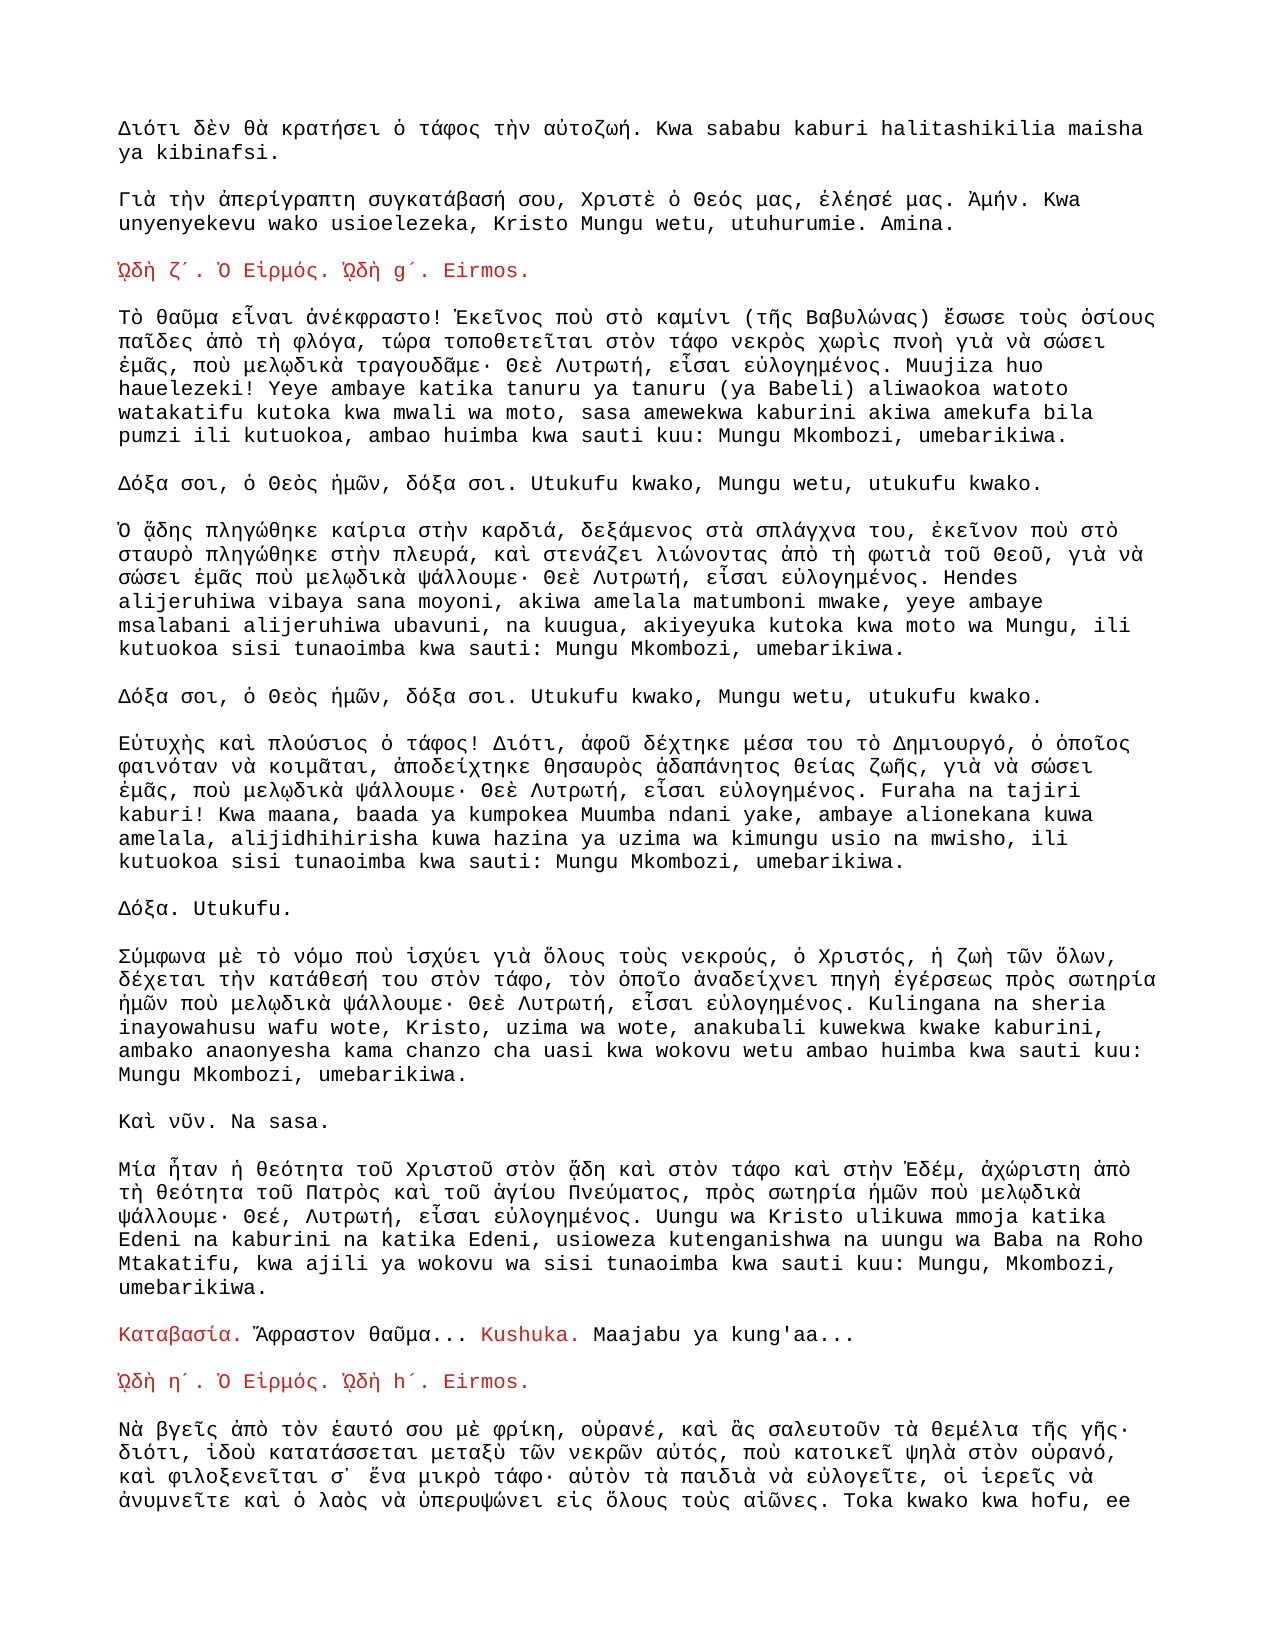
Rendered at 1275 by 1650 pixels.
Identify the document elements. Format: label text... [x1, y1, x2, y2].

text Σύμφωνα μὲ τὸ νόμο ποὺ ἰσχύει γιὰ ὅλους τοὺς νεκρούς, ὁ Χριστός, ἡ ζωὴ τῶν ὅλων, δέχεται τὴν κατάθεσή του στὸν τάφο, τὸν ὁποῖο ἀναδείχνει πηγὴ ἐγέρσεως πρὸς σωτηρία ἡμῶν ποὺ μελῳδικὰ ψάλλουμε· Θεὲ Λυτρωτή, εἶσαι εὐλογημένος. Kulingana na sheria inayowahusu wafu wote, Kristo, uzima wa wote, anakubali kuwekwa kwake kaburini, ambako anaonyesha kama chanzo cha uasi kwa wokovu wetu ambao huimba kwa sauti kuu: Mungu Mkombozi, umebarikiwa. [118, 946, 1157, 1088]
text ᾨδὴ η´. Ὁ Εἱρμός. ᾨδὴ h´. Eirmos. [118, 1371, 1157, 1395]
text Καὶ νῦν. Na sasa. [118, 1111, 1157, 1135]
text Δόξα σοι, ὁ Θεὸς ἡμῶν, δόξα σοι. Utukufu kwako, Mungu wetu, utukufu kwako. [118, 473, 1157, 496]
text Διότι δὲν θὰ κρατήσει ὁ τάφος τὴν αὐτοζωή. Kwa sababu kaburi halitashikilia maisha ya kibinafsi. [118, 118, 1157, 165]
text Δόξα σοι, ὁ Θεὸς ἡμῶν, δόξα σοι. Utukufu kwako, Mungu wetu, utukufu kwako. [118, 686, 1157, 709]
text Εὐτυχὴς καὶ πλούσιος ὁ τάφος! Διότι, ἀφοῦ δέχτηκε μέσα του τὸ Δημιουργό, ὁ ὁποῖος φαινόταν νὰ κοιμᾶται, ἀποδείχτηκε θησαυρὸς ἀδαπάνητος θείας ζωῆς, γιὰ νὰ σώσει ἐμᾶς, ποὺ μελῳδικὰ ψάλλουμε· Θεὲ Λυτρωτή, εἶσαι εὐλογημένος. Furaha na tajiri kaburi! Kwa maana, baada ya kumpokea Muumba ndani yake, ambaye alionekana kuwa amelala, alijidhihirisha kuwa hazina ya uzima wa kimungu usio na mwisho, ili kutuokoa sisi tunaoimba kwa sauti: Mungu Mkombozi, umebarikiwa. [118, 733, 1157, 875]
text Νὰ βγεῖς ἀπὸ τὸν ἑαυτό σου μὲ φρίκη, οὐρανέ, καὶ ἂς σαλευτοῦν τὰ θεμέλια τῆς γῆς· διότι, ἰδοὺ κατατάσσεται μεταξὺ τῶν νεκρῶν αὐτός, ποὺ κατοικεῖ ψηλὰ στὸν οὐρανό, καὶ φιλοξενεῖται σ᾿ ἕνα μικρὸ τάφο· αὐτὸν τὰ παιδιὰ νὰ εὐλογεῖτε, οἱ ἱερεῖς νὰ ἀνυμνεῖτε καὶ ὁ λαὸς νὰ ὑπερυψώνει εἰς ὅλους τοὺς αἰῶνες. Toka kwako kwa hofu, ee [118, 1419, 1157, 1513]
text Τὸ θαῦμα εἶναι ἀνέκφραστο! Ἐκεῖνος ποὺ στὸ καμίνι (τῆς Βαβυλώνας) ἔσωσε τοὺς ὁσίους παῖδες ἀπὸ τὴ φλόγα, τώρα τοποθετεῖται στὸν τάφο νεκρὸς χωρὶς πνοὴ γιὰ νὰ σώσει ἐμᾶς, ποὺ μελῳδικὰ τραγουδᾶμε· Θεὲ Λυτρωτή, εἶσαι εὐλογημένος. Muujiza huo hauelezeki! Yeye ambaye katika tanuru ya tanuru (ya Babeli) aliwaokoa watoto watakatifu kutoka kwa mwali wa moto, sasa amewekwa kaburini akiwa amekufa bila pumzi ili kutuokoa, ambao huimba kwa sauti kuu: Mungu Mkombozi, umebarikiwa. [118, 307, 1157, 449]
text Καταβασία. Ἄφραστον θαῦμα... Kushuka. Maajabu ya kung'aa... [118, 1324, 1157, 1348]
text Μία ἦταν ἡ θεότητα τοῦ Χριστοῦ στὸν ᾅδη καὶ στὸν τάφο καὶ στὴν Ἐδέμ, ἀχώριστη ἀπὸ τὴ θεότητα τοῦ Πατρὸς καὶ τοῦ ἁγίου Πνεύματος, πρὸς σωτηρία ἡμῶν ποὺ μελῳδικὰ ψάλλουμε· Θεέ, Λυτρωτή, εἶσαι εὐλογημένος. Uungu wa Kristo ulikuwa mmoja katika Edeni na kaburini na katika Edeni, usioweza kutenganishwa na uungu wa Baba na Roho Mtakatifu, kwa ajili ya wokovu wa sisi tunaoimba kwa sauti kuu: Mungu, Mkombozi, umebarikiwa. [118, 1158, 1157, 1300]
text Δόξα. Utukufu. [118, 898, 1157, 922]
text Ὁ ᾅδης πληγώθηκε καίρια στὴν καρδιά, δεξάμενος στὰ σπλάγχνα του, ἐκεῖνον ποὺ στὸ σταυρὸ πληγώθηκε στὴν πλευρά, καὶ στενάζει λιώνοντας ἀπὸ τὴ φωτιὰ τοῦ Θεοῦ, γιὰ νὰ σώσει ἐμᾶς ποὺ μελῳδικὰ ψάλλουμε· Θεὲ Λυτρωτή, εἶσαι εὐλογημένος. Hendes alijeruhiwa vibaya sana moyoni, akiwa amelala matumboni mwake, yeye ambaye msalabani alijeruhiwa ubavuni, na kuugua, akiyeyuka kutoka kwa moto wa Mungu, ili kutuokoa sisi tunaoimba kwa sauti: Mungu Mkombozi, umebarikiwa. [118, 520, 1157, 662]
text Γιὰ τὴν ἀπερίγραπτη συγκατάβασή σου, Χριστὲ ὁ Θεός μας, ἐλέησέ μας. Ἀμήν. Kwa unyenyekevu wako usioelezeka, Kristo Mungu wetu, utuhurumie. Amina. [118, 189, 1157, 236]
text ᾨδὴ ζ´. Ὁ Εἱρμός. ᾨδὴ g´. Eirmos. [118, 260, 1157, 284]
